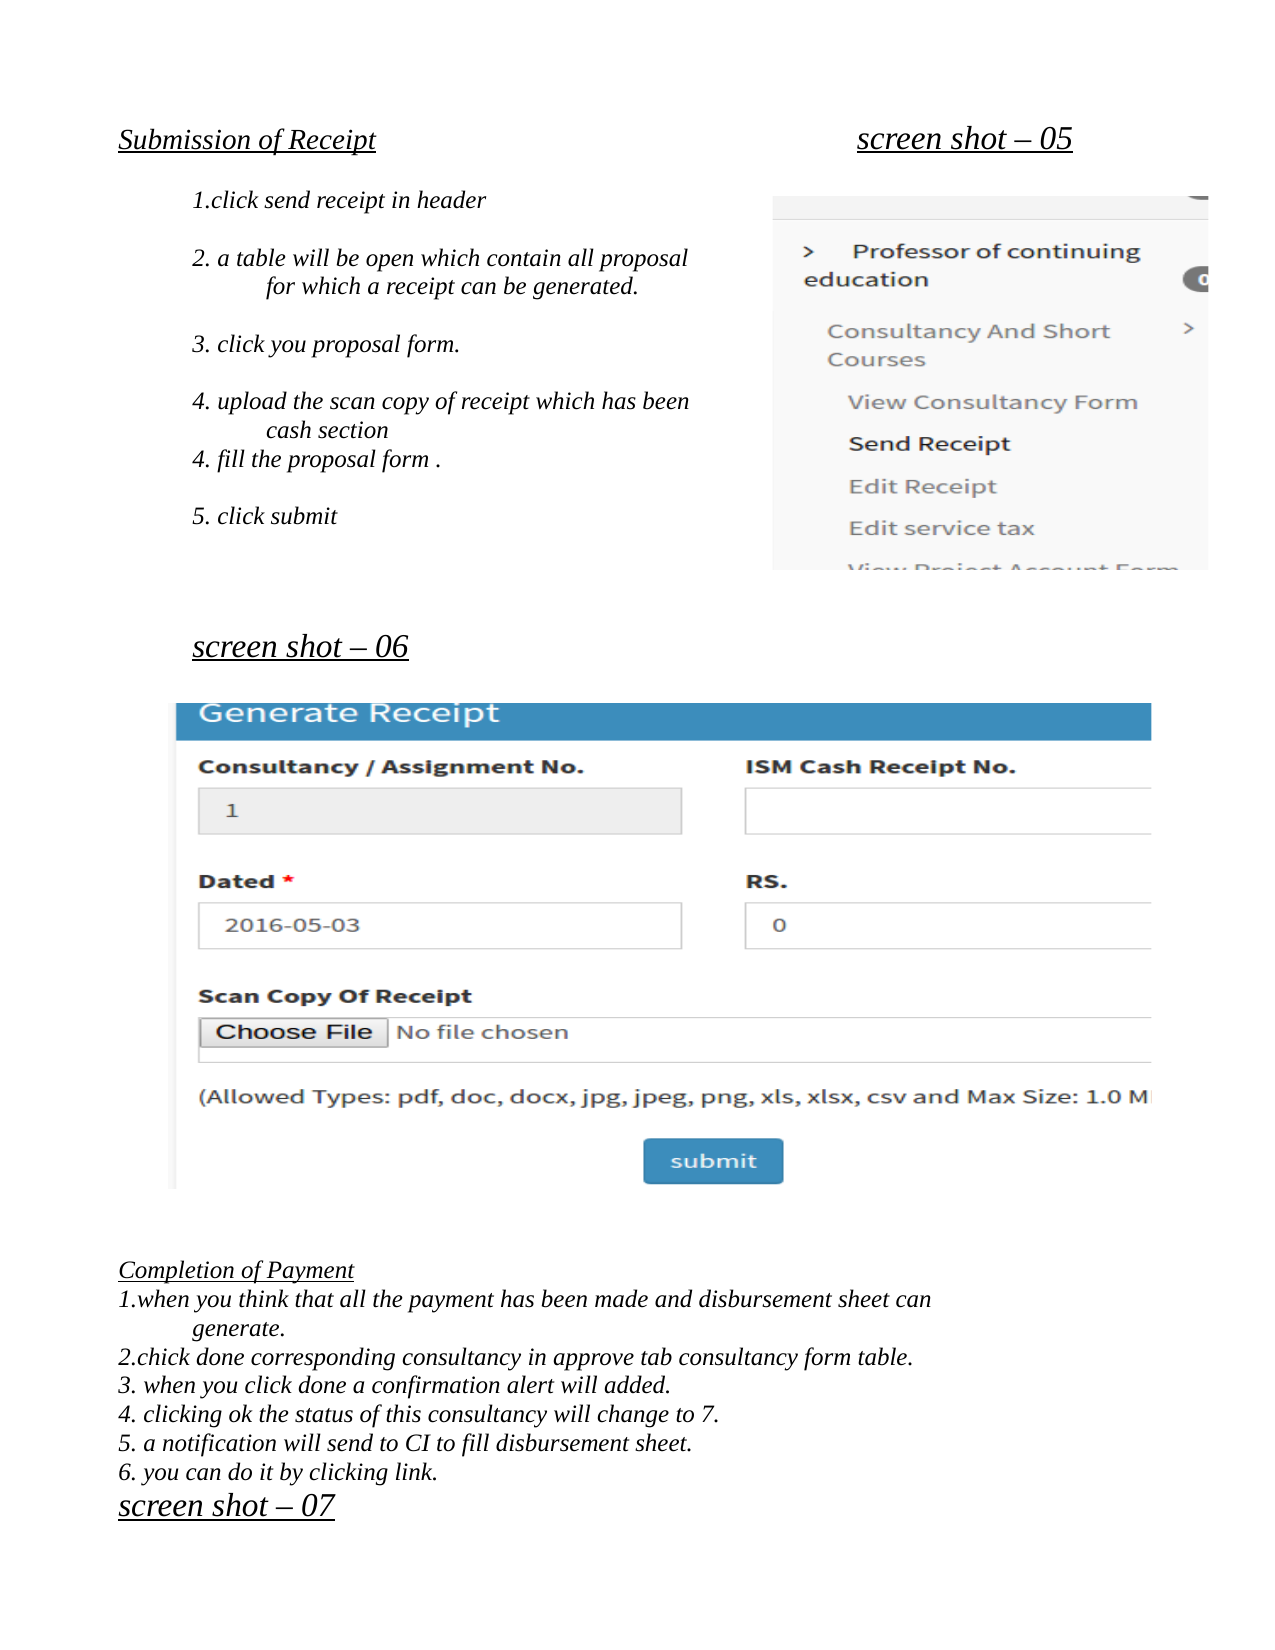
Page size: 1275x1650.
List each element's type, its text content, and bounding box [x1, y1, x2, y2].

text 5. click submit [118, 501, 772, 530]
text 4. upload the scan copy of receipt which has been [118, 386, 772, 415]
text generate. [118, 1313, 1157, 1342]
text Submission of Receipt screen shot – 05 [118, 118, 1157, 156]
text 3. click you proposal form. [118, 329, 772, 358]
text screen shot – 07 [118, 1486, 1157, 1524]
text 4. clicking ok the status of this consultancy will change to 7. [118, 1399, 1157, 1428]
text for which a receipt can be generated. [118, 271, 772, 300]
text 3. when you click done a confirmation alert will added. [118, 1371, 1157, 1399]
text screen shot – 06 [118, 626, 1157, 664]
text 1.when you think that all the payment has been made and disbursement sheet can [118, 1284, 1157, 1313]
text Completion of Payment [118, 1256, 1157, 1284]
text 1.click send receipt in header [118, 185, 1157, 214]
text 5. a notification will send to CI to fill disbursement sheet. [118, 1428, 1157, 1457]
text 2.chick done corresponding consultancy in approve tab consultancy form table. [118, 1342, 1157, 1371]
text cash section [118, 415, 772, 444]
text 2. a table will be open which contain all proposal [118, 243, 772, 271]
picture [168, 703, 1152, 1189]
text 4. fill the proposal form . [118, 444, 772, 473]
text 6. you can do it by clicking link. [118, 1457, 1157, 1486]
